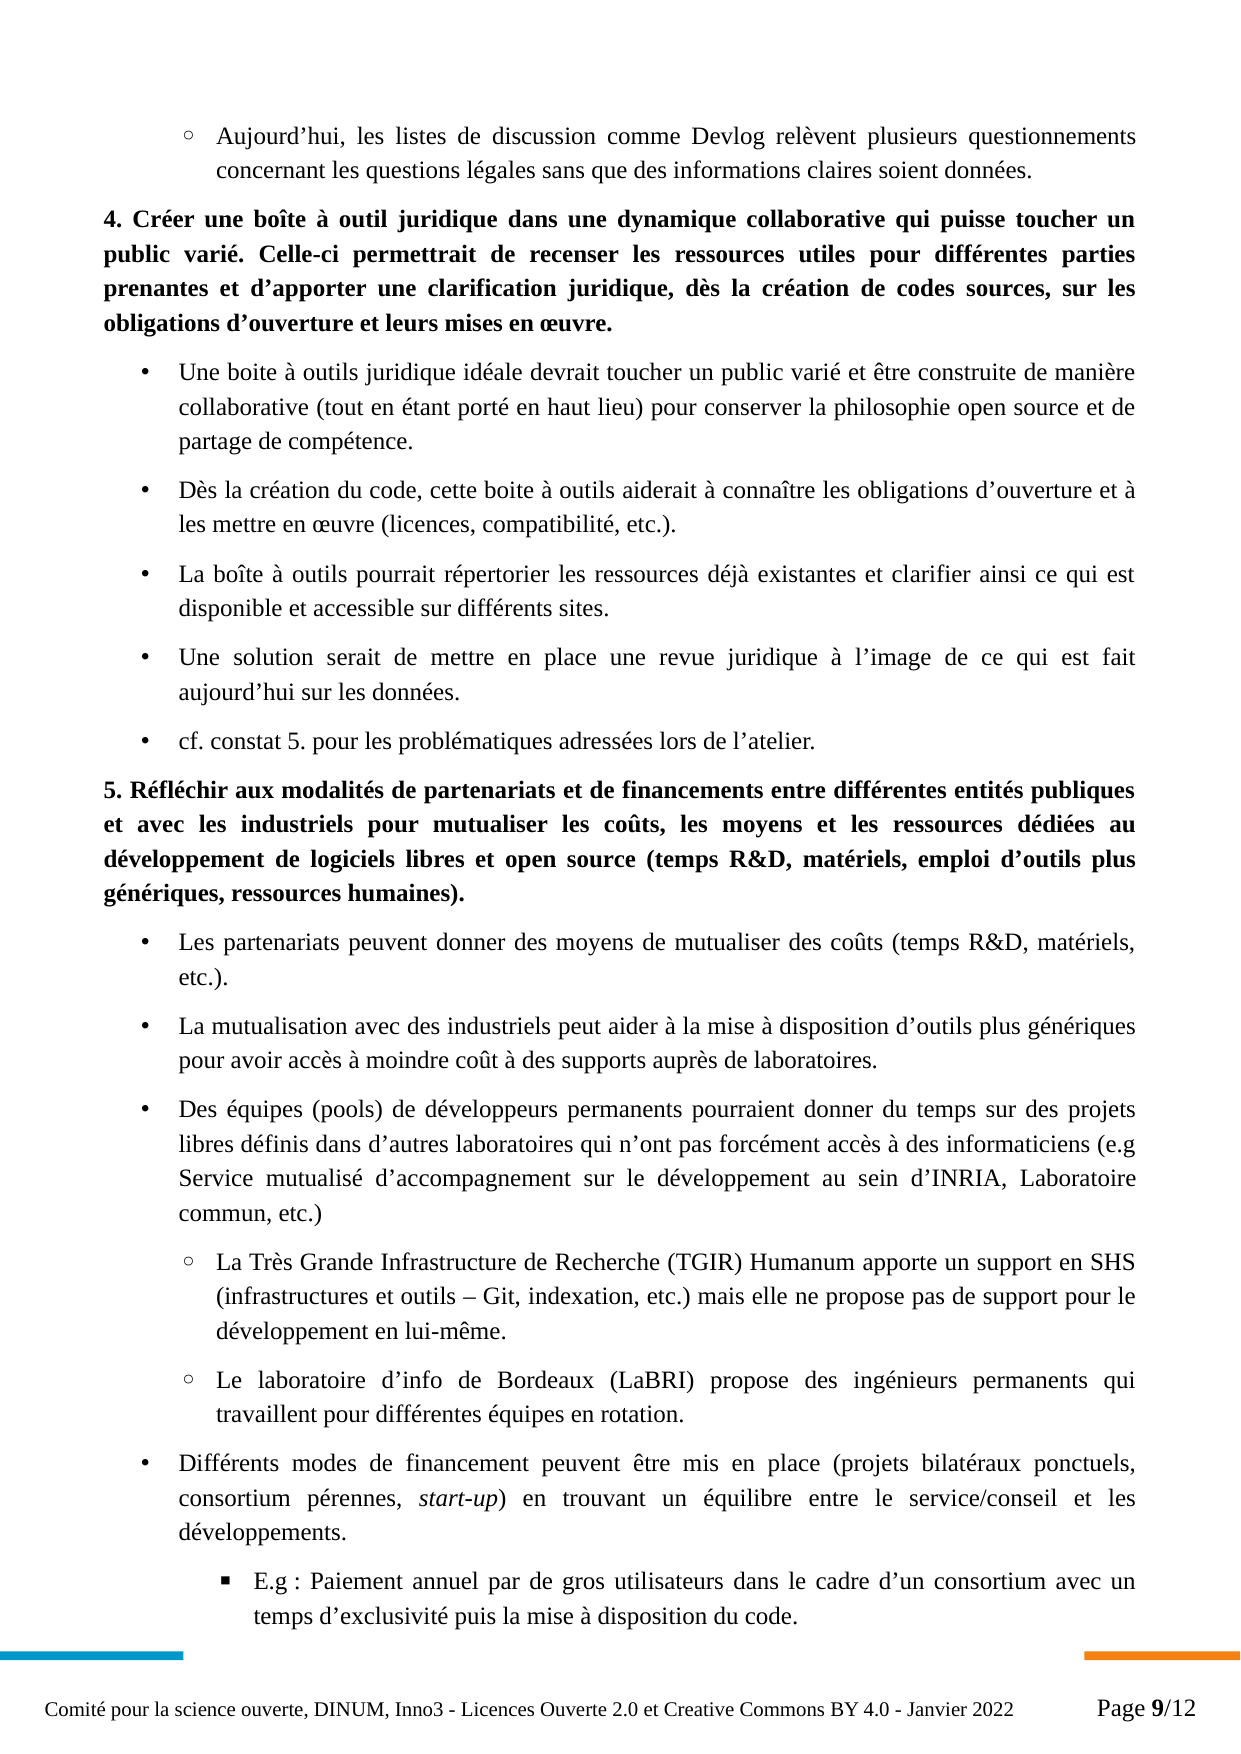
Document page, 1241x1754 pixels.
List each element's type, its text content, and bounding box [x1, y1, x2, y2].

list Des équipes (pools) de développeurs permanents pourraient donner du temps sur des projets libres définis dans d’autres laboratoires qui n’ont pas forcément accès à des informaticiens (e.g Service mutualisé d’accompagnement sur le développement au sein d’INRIA, Laboratoire commun, etc.) [141, 1094, 1137, 1227]
list Le laboratoire d’info de Bordeaux (LaBRI) propose des ingénieurs permanents qui travaillent pour différentes équipes en rotation. [178, 1365, 1137, 1428]
list cf. constat 5. pour les problématiques adressées lors de l’atelier. [141, 726, 1137, 754]
list Dès la création du code, cette boite à outils aiderait à connaître les obligations d’ouverture et à les mettre en œuvre (licences, compatibilité, etc.). [141, 475, 1137, 538]
list Différents modes de financement peuvent être mis en place (projets bilatéraux ponctuels, consortium pérennes, start-up) en trouvant un équilibre entre le service/conseil et les développements. [141, 1448, 1137, 1546]
list Aujourd’hui, les listes de discussion comme Devlog relèvent plusieurs questionnements concernant les questions légales sans que des informations claires soient données. [178, 121, 1137, 184]
list La mutualisation avec des industriels peut aider à la mise à disposition d’outils plus génériques pour avoir accès à moindre coût à des supports auprès de laboratoires. [141, 1011, 1137, 1074]
text 4. Créer une boîte à outil juridique dans une dynamique collaborative qui puisse toucher un public varié. Celle-ci permettrait de recenser les ressources utiles pour différentes parties prenantes et d’apporter une clarification juridique, dès la création de codes sources, sur les obligations d’ouverture et leurs mises en œuvre. [103, 204, 1137, 337]
text 5. Réfléchir aux modalités de partenariats et de financements entre différentes entités publiques et avec les industriels pour mutualiser les coûts, les moyens et les ressources dédiées au développement de logiciels libres et open source (temps R&D, matériels, emploi d’outils plus génériques, ressources humaines). [103, 775, 1137, 907]
list La boîte à outils pourrait répertorier les ressources déjà existantes et clarifier ainsi ce qui est disponible et accessible sur différents sites. [141, 559, 1137, 622]
list La Très Grande Infrastructure de Recherche (TGIR) Humanum apporte un support en SHS (infrastructures et outils – Git, indexation, etc.) mais elle ne propose pas de support pour le développement en lui-même. [178, 1247, 1137, 1344]
list Une boite à outils juridique idéale devrait toucher un public varié et être construite de manière collaborative (tout en étant porté en haut lieu) pour conserver la philosophie open source et de partage de compétence. [141, 357, 1137, 455]
list Les partenariats peuvent donner des moyens de mutualiser des coûts (temps R&D, matériels, etc.). [141, 927, 1137, 991]
list Une solution serait de mettre en place une revue juridique à l’image de ce qui est fait aujourd’hui sur les données. [141, 642, 1137, 705]
list E.g : Paiement annuel par de gros utilisateurs dans le cadre d’un consortium avec un temps d’exclusivité puis la mise à disposition du code. [216, 1566, 1137, 1630]
